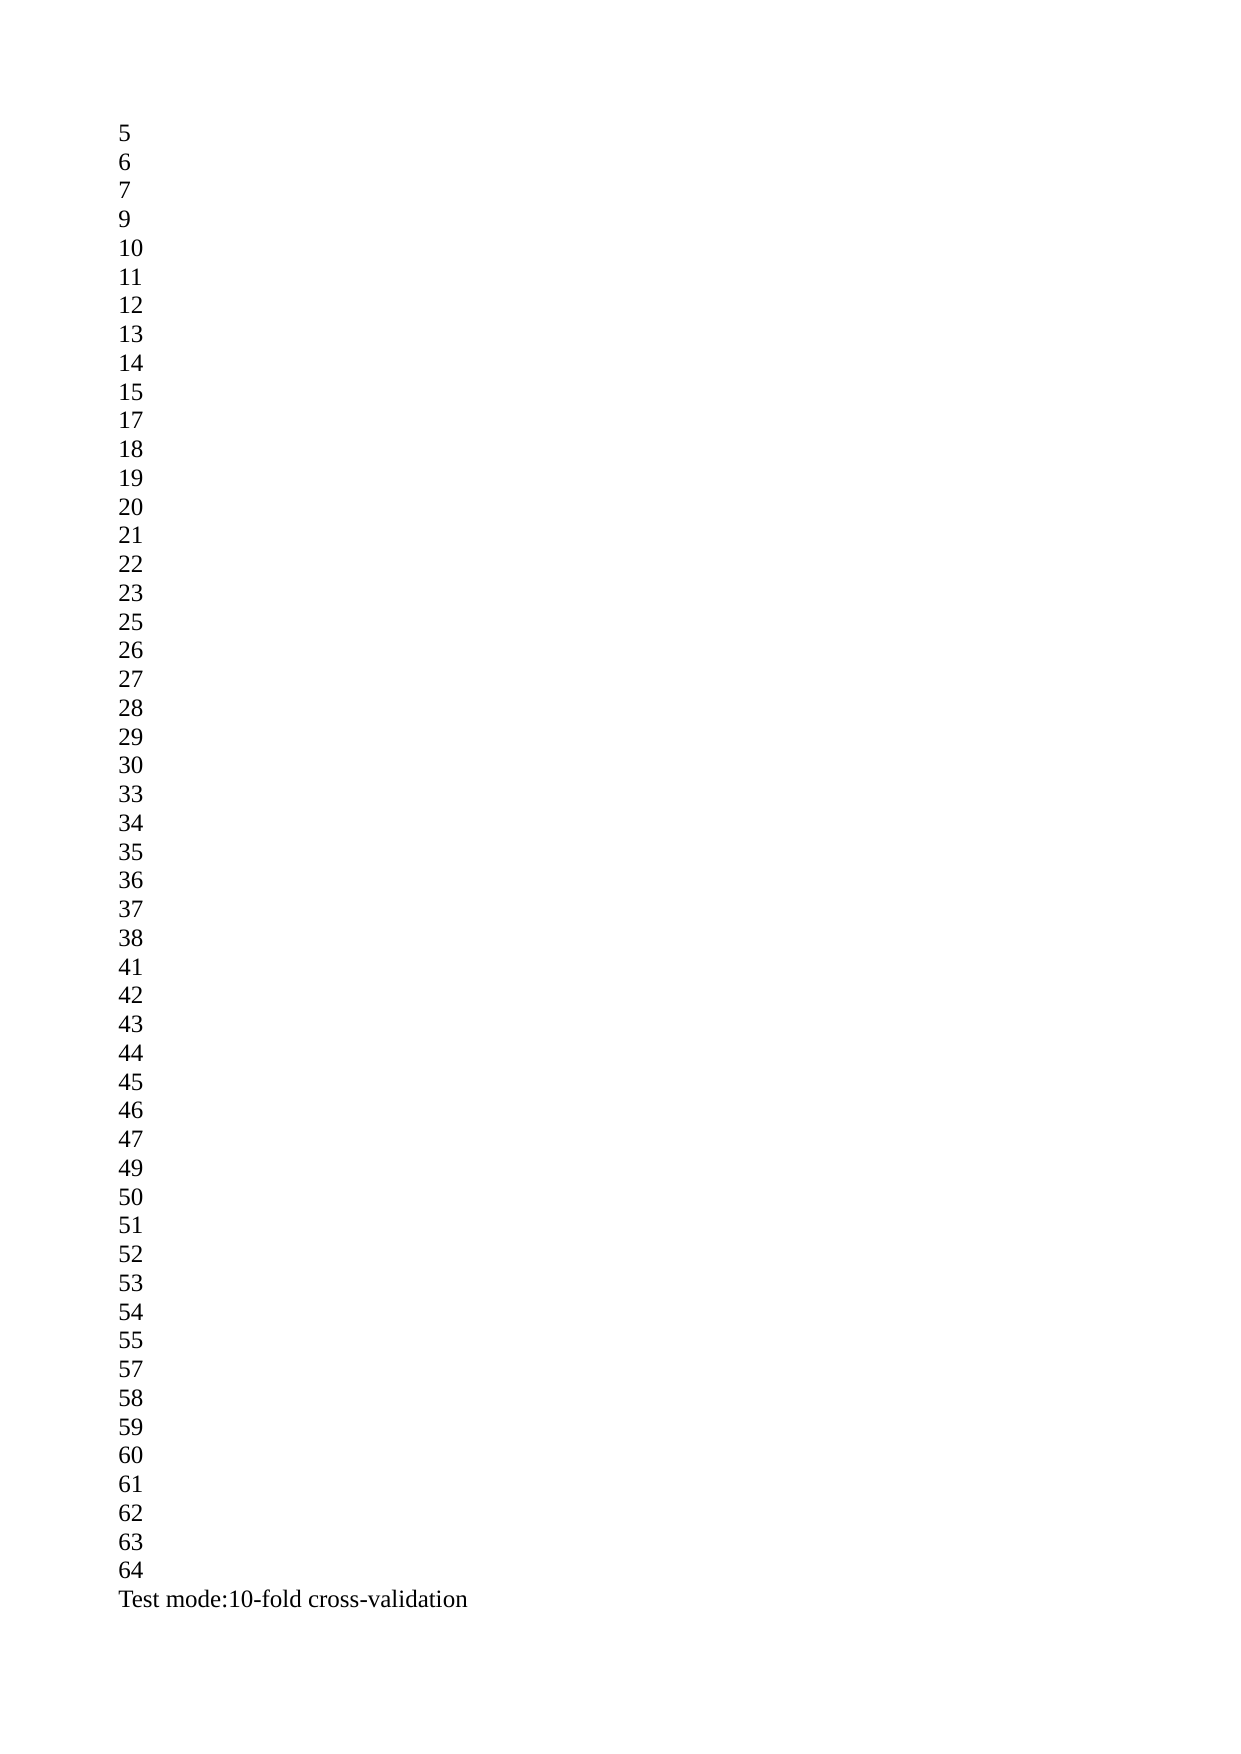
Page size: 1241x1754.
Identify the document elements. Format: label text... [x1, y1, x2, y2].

text 64 [118, 1556, 1122, 1584]
text 13 [118, 319, 1122, 348]
text 25 [118, 607, 1122, 636]
text 18 [118, 434, 1122, 463]
text 47 [118, 1124, 1122, 1153]
text 22 [118, 549, 1122, 578]
text 34 [118, 808, 1122, 837]
text 60 [118, 1441, 1122, 1469]
text 35 [118, 837, 1122, 866]
text 6 [118, 147, 1122, 176]
text 46 [118, 1096, 1122, 1124]
text 44 [118, 1038, 1122, 1067]
text 7 [118, 176, 1122, 204]
text 63 [118, 1527, 1122, 1556]
text Test mode:10-fold cross-validation [118, 1584, 1122, 1613]
text 23 [118, 578, 1122, 607]
text 59 [118, 1412, 1122, 1441]
text 14 [118, 348, 1122, 377]
text 54 [118, 1297, 1122, 1326]
text 53 [118, 1268, 1122, 1297]
text 43 [118, 1009, 1122, 1038]
text 15 [118, 377, 1122, 406]
text 55 [118, 1326, 1122, 1354]
text 33 [118, 779, 1122, 808]
text 20 [118, 492, 1122, 521]
text 27 [118, 664, 1122, 693]
text 49 [118, 1153, 1122, 1182]
text 36 [118, 866, 1122, 894]
text 21 [118, 521, 1122, 549]
text 45 [118, 1067, 1122, 1096]
text 10 [118, 233, 1122, 262]
text 57 [118, 1354, 1122, 1383]
text 62 [118, 1498, 1122, 1527]
text 26 [118, 636, 1122, 664]
text 9 [118, 204, 1122, 233]
text 41 [118, 952, 1122, 981]
text 58 [118, 1383, 1122, 1412]
text 17 [118, 406, 1122, 434]
text 11 [118, 262, 1122, 291]
text 52 [118, 1239, 1122, 1268]
text 38 [118, 923, 1122, 952]
text 51 [118, 1211, 1122, 1239]
text 30 [118, 751, 1122, 779]
text 28 [118, 693, 1122, 722]
text 37 [118, 894, 1122, 923]
text 29 [118, 722, 1122, 751]
text 42 [118, 981, 1122, 1009]
text 50 [118, 1182, 1122, 1211]
text 5 [118, 118, 1122, 147]
text 61 [118, 1469, 1122, 1498]
text 12 [118, 291, 1122, 319]
text 19 [118, 463, 1122, 492]
